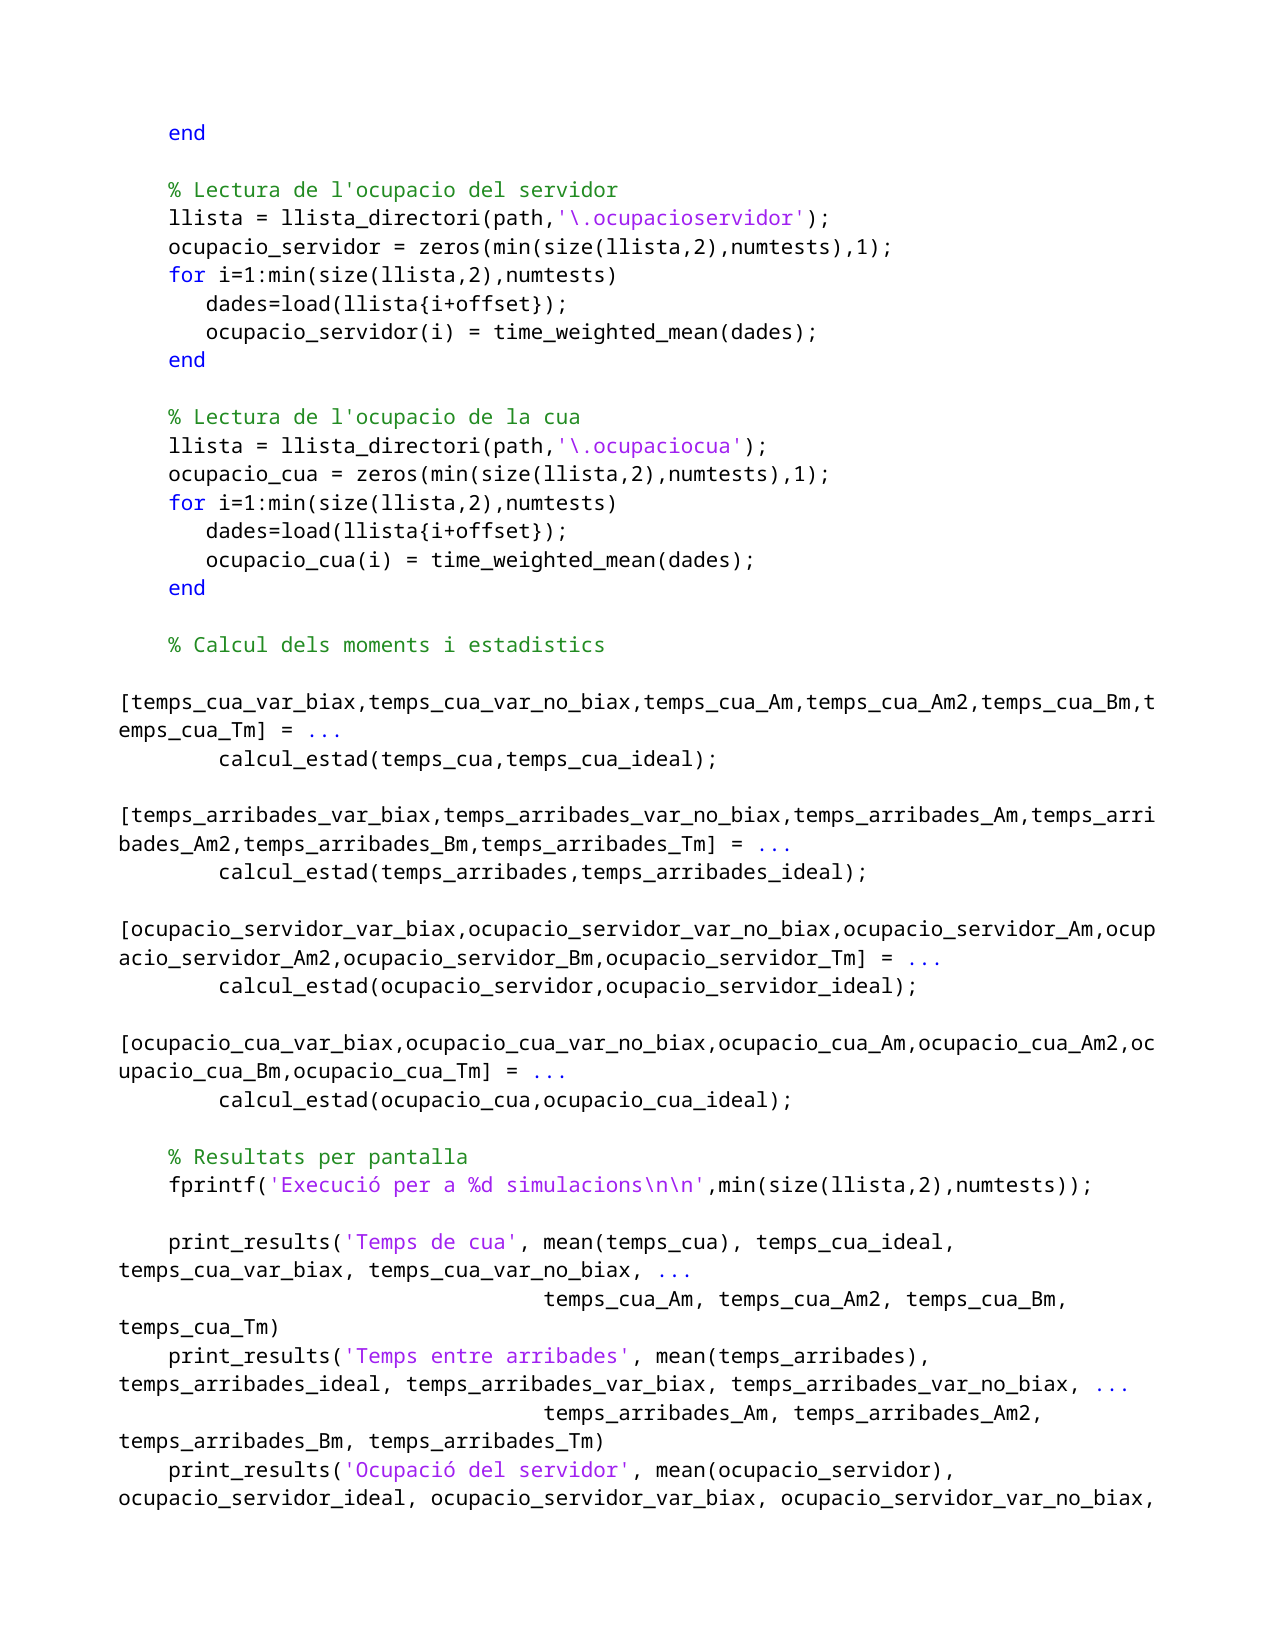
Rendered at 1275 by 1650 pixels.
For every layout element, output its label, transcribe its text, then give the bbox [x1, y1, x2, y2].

text end [118, 118, 1157, 147]
text ocupacio_servidor(i) = time_weighted_mean(dades); [118, 317, 1157, 346]
text print_results('Temps de cua', mean(temps_cua), temps_cua_ideal, temps_cua_var_biax, temps_cua_var_no_biax, ... [118, 1227, 1157, 1284]
text % Lectura de l'ocupacio del servidor [118, 175, 1157, 203]
text print_results('Ocupació del servidor', mean(ocupacio_servidor), ocupacio_servidor_ideal, ocupacio_servidor_var_biax, ocupacio_servidor_var_no_biax, [118, 1455, 1157, 1512]
text llista = llista_directori(path,'\.ocupacioservidor'); [118, 203, 1157, 232]
text % Calcul dels moments i estadistics [118, 630, 1157, 658]
text % Resultats per pantalla [118, 1142, 1157, 1170]
text llista = llista_directori(path,'\.ocupaciocua'); [118, 431, 1157, 459]
text dades=load(llista{i+offset}); [118, 289, 1157, 317]
text ocupacio_cua(i) = time_weighted_mean(dades); [118, 545, 1157, 573]
text for i=1:min(size(llista,2),numtests) [118, 260, 1157, 289]
text [temps_cua_var_biax,temps_cua_var_no_biax,temps_cua_Am,temps_cua_Am2,temps_cua_Bm,temps_cua_Tm] = ... [118, 658, 1157, 744]
text % Lectura de l'ocupacio de la cua [118, 402, 1157, 431]
text calcul_estad(temps_cua,temps_cua_ideal); [118, 744, 1157, 772]
text end [118, 573, 1157, 602]
text for i=1:min(size(llista,2),numtests) [118, 488, 1157, 516]
text temps_arribades_Am, temps_arribades_Am2, temps_arribades_Bm, temps_arribades_Tm) [118, 1398, 1157, 1455]
text [temps_arribades_var_biax,temps_arribades_var_no_biax,temps_arribades_Am,temps_arribades_Am2,temps_arribades_Bm,temps_arribades_Tm] = ... [118, 772, 1157, 857]
text calcul_estad(ocupacio_cua,ocupacio_cua_ideal); [118, 1085, 1157, 1113]
text calcul_estad(temps_arribades,temps_arribades_ideal); [118, 857, 1157, 886]
text ocupacio_cua = zeros(min(size(llista,2),numtests),1); [118, 459, 1157, 488]
text [ocupacio_servidor_var_biax,ocupacio_servidor_var_no_biax,ocupacio_servidor_Am,ocupacio_servidor_Am2,ocupacio_servidor_Bm,ocupacio_servidor_Tm] = ... [118, 886, 1157, 971]
text dades=load(llista{i+offset}); [118, 516, 1157, 545]
text temps_cua_Am, temps_cua_Am2, temps_cua_Bm, temps_cua_Tm) [118, 1284, 1157, 1341]
text fprintf('Execució per a %d simulacions\n\n',min(size(llista,2),numtests)); [118, 1170, 1157, 1199]
text calcul_estad(ocupacio_servidor,ocupacio_servidor_ideal); [118, 971, 1157, 1000]
text print_results('Temps entre arribades', mean(temps_arribades), temps_arribades_ideal, temps_arribades_var_biax, temps_arribades_var_no_biax, ... [118, 1341, 1157, 1398]
text ocupacio_servidor = zeros(min(size(llista,2),numtests),1); [118, 232, 1157, 260]
text [ocupacio_cua_var_biax,ocupacio_cua_var_no_biax,ocupacio_cua_Am,ocupacio_cua_Am2,ocupacio_cua_Bm,ocupacio_cua_Tm] = ... [118, 1000, 1157, 1085]
text end [118, 346, 1157, 374]
